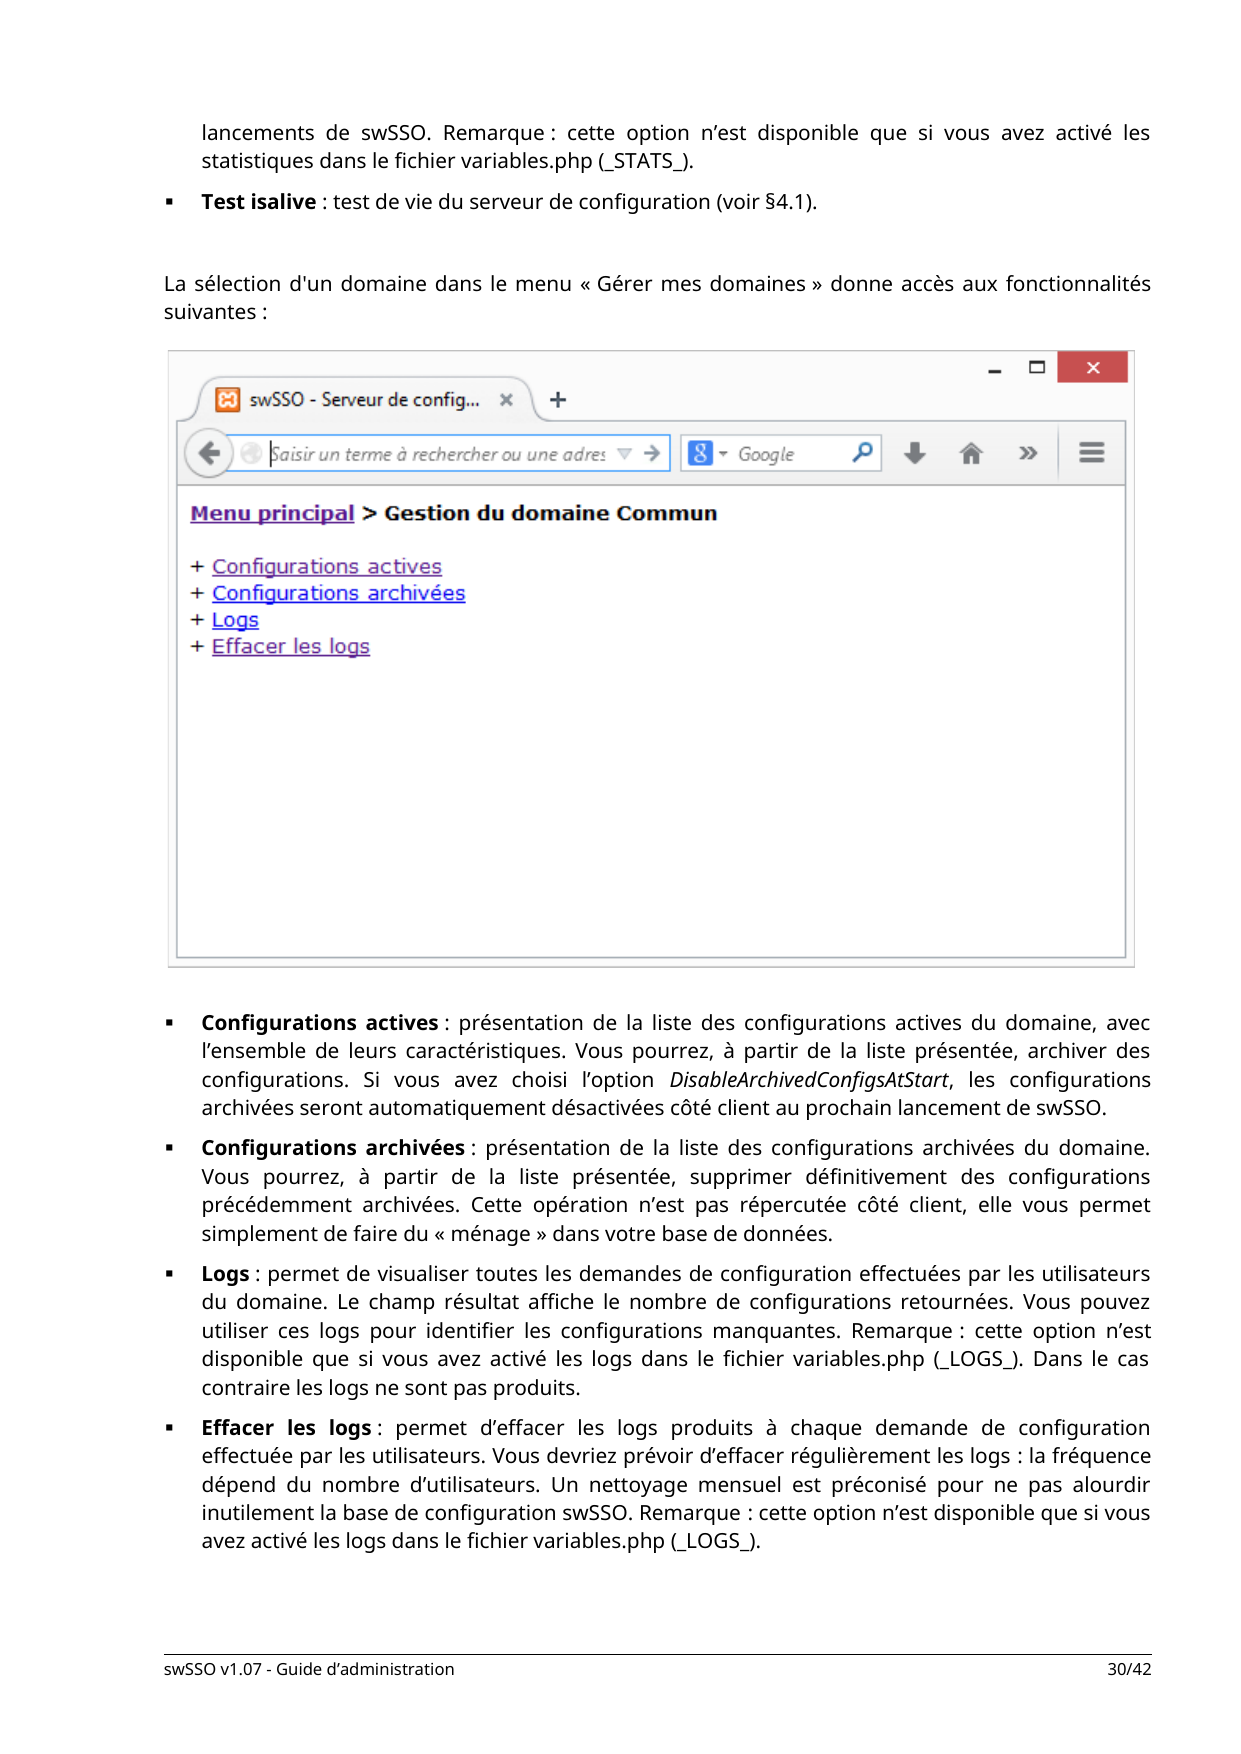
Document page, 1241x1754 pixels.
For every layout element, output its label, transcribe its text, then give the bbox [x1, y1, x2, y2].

list Effacer les logs : permet d’effacer les logs produits à chaque demande de configuration effectuée par les utilisateurs. Vous devriez prévoir d’effacer régulièrement les logs : la fréquence dépend du nombre d’utilisateurs. Un nettoyage mensuel est préconisé pour ne pas alourdir inutilement la base de configuration swSSO. Remarque : cette option n’est disponible que si vous avez activé les logs dans le fichier variables.php (_LOGS_). [164, 1413, 1152, 1555]
list Configurations actives : présentation de la liste des configurations actives du domaine, avec l’ensemble de leurs caractéristiques. Vous pourrez, à partir de la liste présentée, archiver des configurations. Si vous avez choisi l’option DisableArchivedConfigsAtStart, les configurations archivées seront automatiquement désactivées côté client au prochain lancement de swSSO. [164, 1008, 1152, 1122]
list lancements de swSSO. Remarque : cette option n’est disponible que si vous avez activé les statistiques dans le fichier variables.php (_STATS_). [164, 118, 1152, 175]
list Configurations archivées : présentation de la liste des configurations archivées du domaine. Vous pourrez, à partir de la liste présentée, supprimer définitivement des configurations précédemment archivées. Cette opération n’est pas répercutée côté client, elle vous permet simplement de faire du « ménage » dans votre base de données. [164, 1133, 1152, 1247]
list Logs : permet de visualiser toutes les demandes de configuration effectuées par les utilisateurs du domaine. Le champ résultat affiche le nombre de configurations retournées. Vous pouvez utiliser ces logs pour identifier les configurations manquantes. Remarque : cette option n’est disponible que si vous avez activé les logs dans le fichier variables.php (_LOGS_). Dans le cas contraire les logs ne sont pas produits. [164, 1259, 1152, 1401]
list Test isalive : test de vie du serveur de configuration (voir §4.1). [164, 187, 1152, 215]
text La sélection d'un domaine dans le menu « Gérer mes domaines » donne accès aux fonctionnalités suivantes : [164, 269, 1152, 326]
picture [167, 350, 1135, 968]
